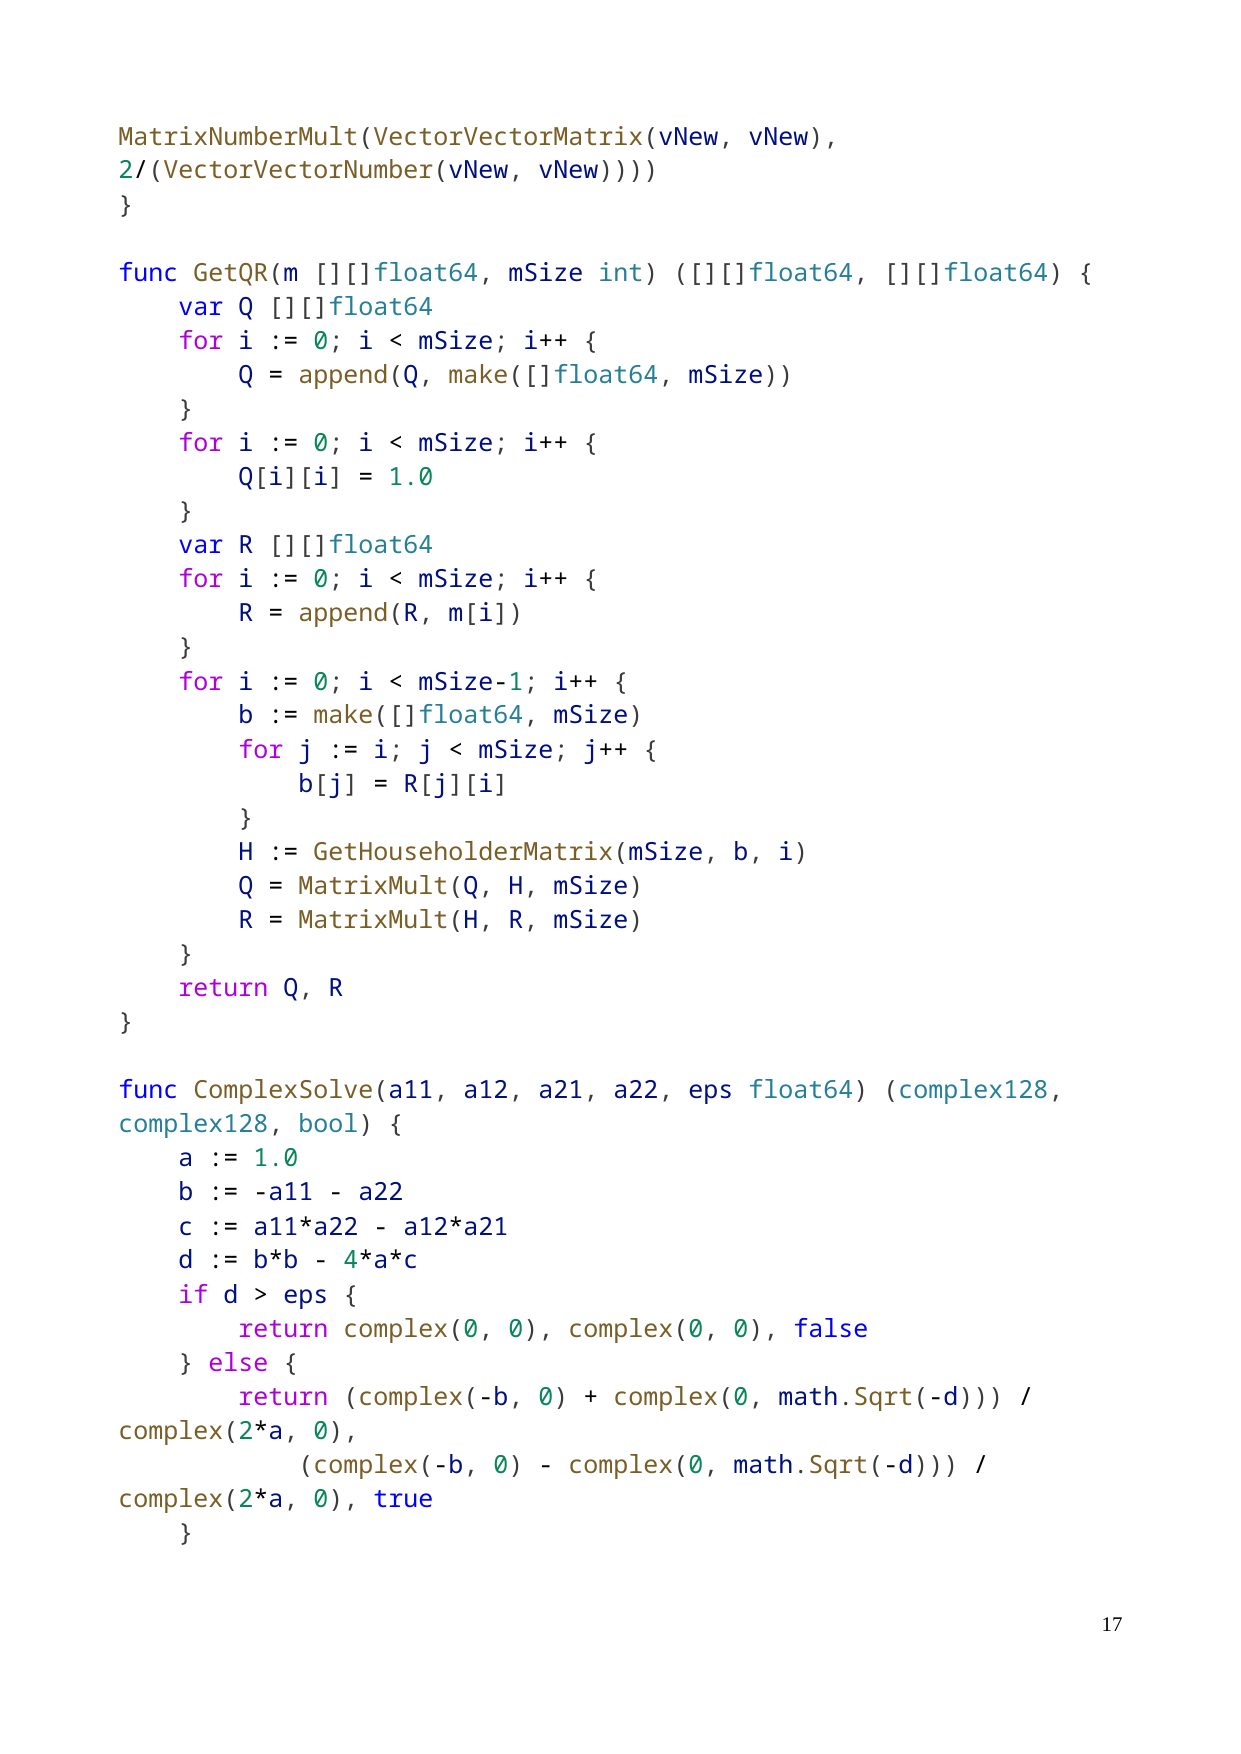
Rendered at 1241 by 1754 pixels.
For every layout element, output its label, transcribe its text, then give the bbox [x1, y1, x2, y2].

text } else { [118, 1344, 1122, 1378]
text b[j] = R[j][i] [118, 765, 1122, 799]
text var Q [][]float64 [118, 288, 1122, 322]
text Q = append(Q, make([]float64, mSize)) [118, 357, 1122, 391]
text } [118, 799, 1122, 833]
text if d > eps { [118, 1276, 1122, 1310]
text return Q, R [118, 970, 1122, 1004]
text } [118, 391, 1122, 425]
text Q[i][i] = 1.0 [118, 459, 1122, 493]
text R = append(R, m[i]) [118, 595, 1122, 629]
text } [118, 1004, 1122, 1038]
text } [118, 1515, 1122, 1549]
text func ComplexSolve(a11, a12, a21, a22, eps float64) (complex128, complex128, bool) { [118, 1072, 1122, 1140]
text return (complex(-b, 0) + complex(0, math.Sqrt(-d))) / complex(2*a, 0), [118, 1378, 1122, 1447]
text (complex(-b, 0) - complex(0, math.Sqrt(-d))) / complex(2*a, 0), true [118, 1447, 1122, 1515]
text } [118, 936, 1122, 970]
text d := b*b - 4*a*c [118, 1242, 1122, 1276]
text H := GetHouseholderMatrix(mSize, b, i) [118, 833, 1122, 867]
text for i := 0; i < mSize; i++ { [118, 322, 1122, 357]
text var R [][]float64 [118, 527, 1122, 561]
text for i := 0; i < mSize-1; i++ { [118, 663, 1122, 697]
text b := -a11 - a22 [118, 1174, 1122, 1208]
text a := 1.0 [118, 1140, 1122, 1174]
text return complex(0, 0), complex(0, 0), false [118, 1310, 1122, 1344]
text c := a11*a22 - a12*a21 [118, 1208, 1122, 1242]
text } [118, 186, 1122, 220]
text } [118, 629, 1122, 663]
text } [118, 493, 1122, 527]
text func GetQR(m [][]float64, mSize int) ([][]float64, [][]float64) { [118, 254, 1122, 288]
text MatrixNumberMult(VectorVectorMatrix(vNew, vNew), 2/(VectorVectorNumber(vNew, vNew)))) [118, 118, 1122, 186]
text for j := i; j < mSize; j++ { [118, 731, 1122, 765]
text R = MatrixMult(H, R, mSize) [118, 902, 1122, 936]
text for i := 0; i < mSize; i++ { [118, 425, 1122, 459]
text Q = MatrixMult(Q, H, mSize) [118, 867, 1122, 902]
text b := make([]float64, mSize) [118, 697, 1122, 731]
text for i := 0; i < mSize; i++ { [118, 561, 1122, 595]
